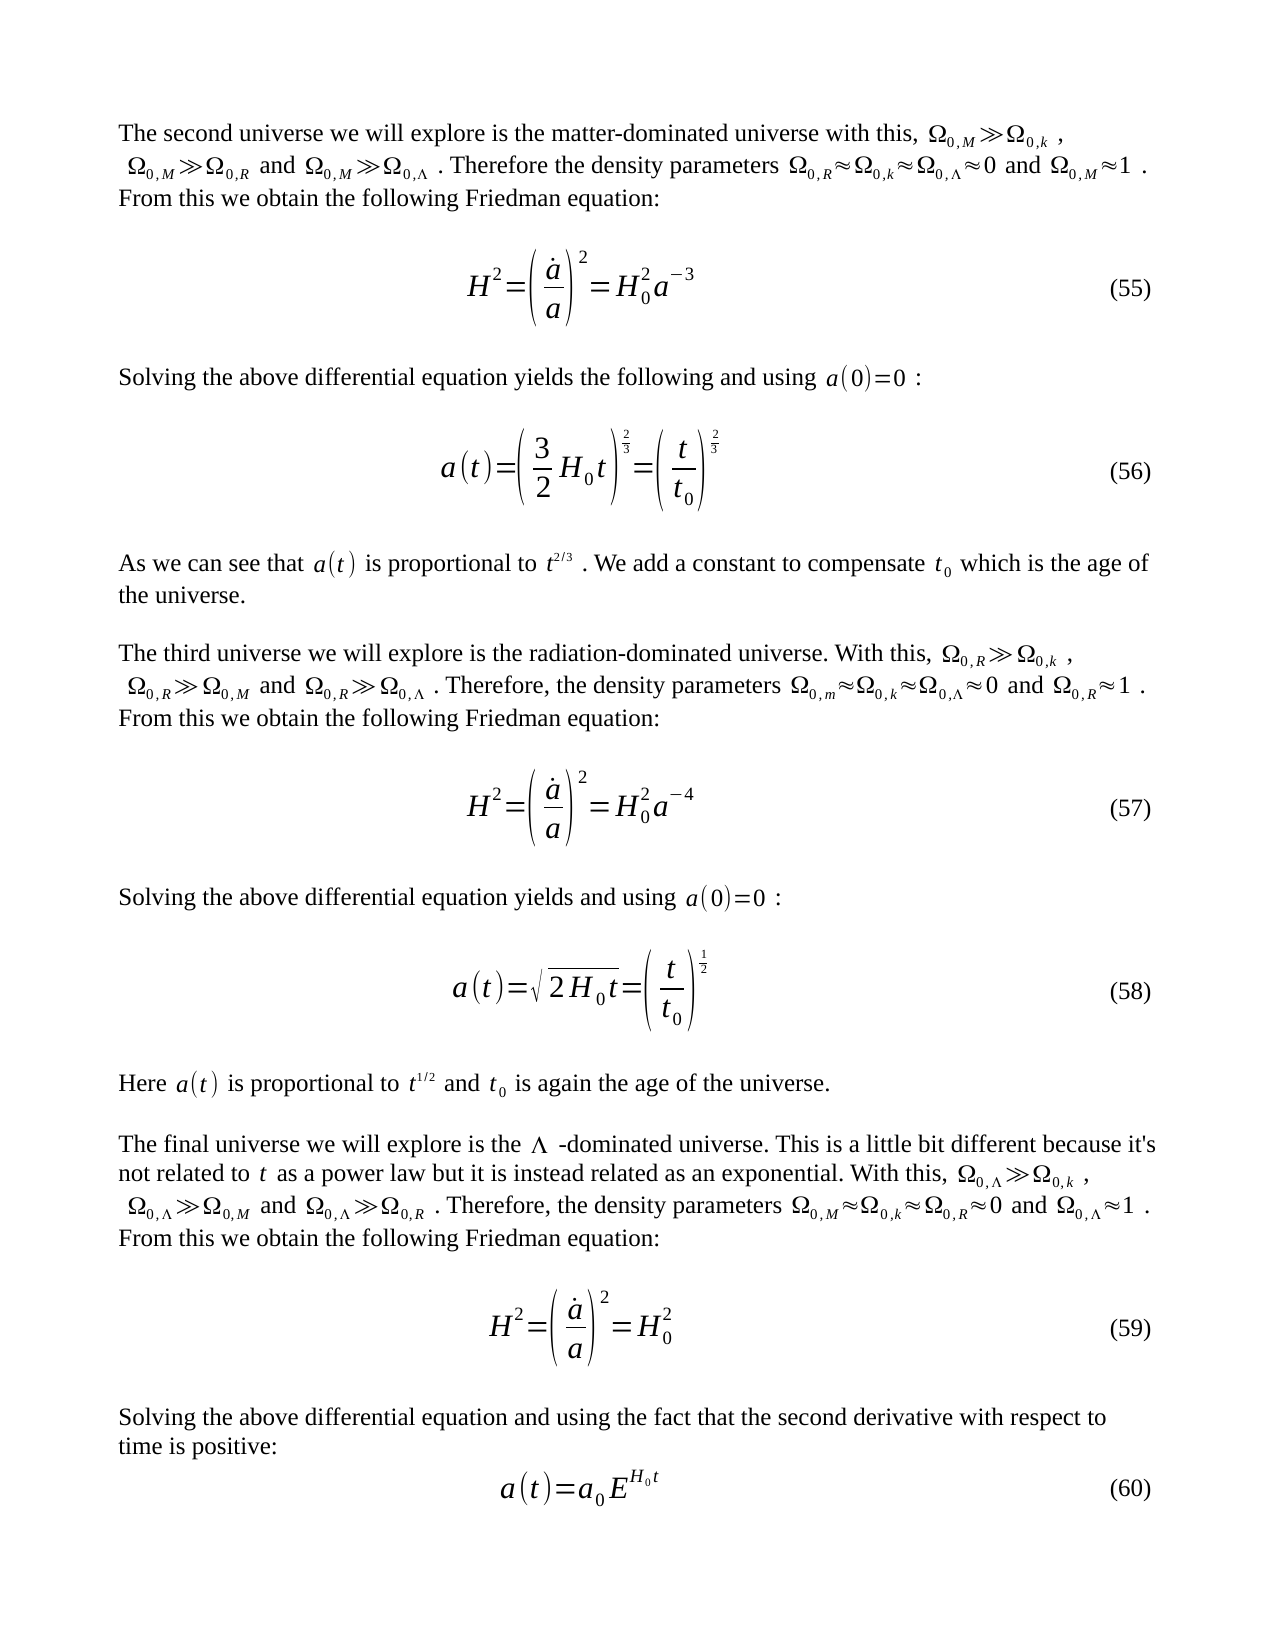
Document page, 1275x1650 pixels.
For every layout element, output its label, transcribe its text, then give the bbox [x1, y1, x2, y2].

table_header [118, 1280, 1041, 1374]
text Solving the above differential equation yields the following and using: [118, 362, 1157, 393]
text As we can see thatis proportional to. We add a constant to compensatewhich is the age of the universe. [118, 548, 1157, 609]
text The second universe we will explore is the matter-dominated universe with this,,and. Therefore the density parametersand. From this we obtain the following Friedman equation: [118, 118, 1157, 212]
table_header (58) [1041, 942, 1157, 1039]
text Solving the above differential equation yields and using: [118, 882, 1157, 913]
table_header [118, 760, 1041, 854]
text Hereis proportional toandis again the age of the universe. [118, 1068, 1157, 1101]
table_header [118, 1460, 1041, 1516]
table_header [118, 240, 1041, 334]
text Solving the above differential equation and using the fact that the second derivative with respect to time is positive: [118, 1402, 1157, 1460]
table_header (55) [1041, 240, 1157, 334]
table_header [118, 942, 1041, 1039]
table_header (60) [1041, 1460, 1157, 1516]
table_header (57) [1041, 760, 1157, 854]
table_header [118, 422, 1041, 519]
table_header (56) [1041, 422, 1157, 519]
text The final universe we will explore is the-dominated universe. This is a little bit different because it's not related toas a power law but it is instead related as an exponential. With this,,and. Therefore, the density parametersand. From this we obtain the following Friedman equation: [118, 1129, 1157, 1252]
table_header (59) [1041, 1280, 1157, 1374]
text The third universe we will explore is the radiation-dominated universe. With this,,and. Therefore, the density parametersand. From this we obtain the following Friedman equation: [118, 638, 1157, 732]
